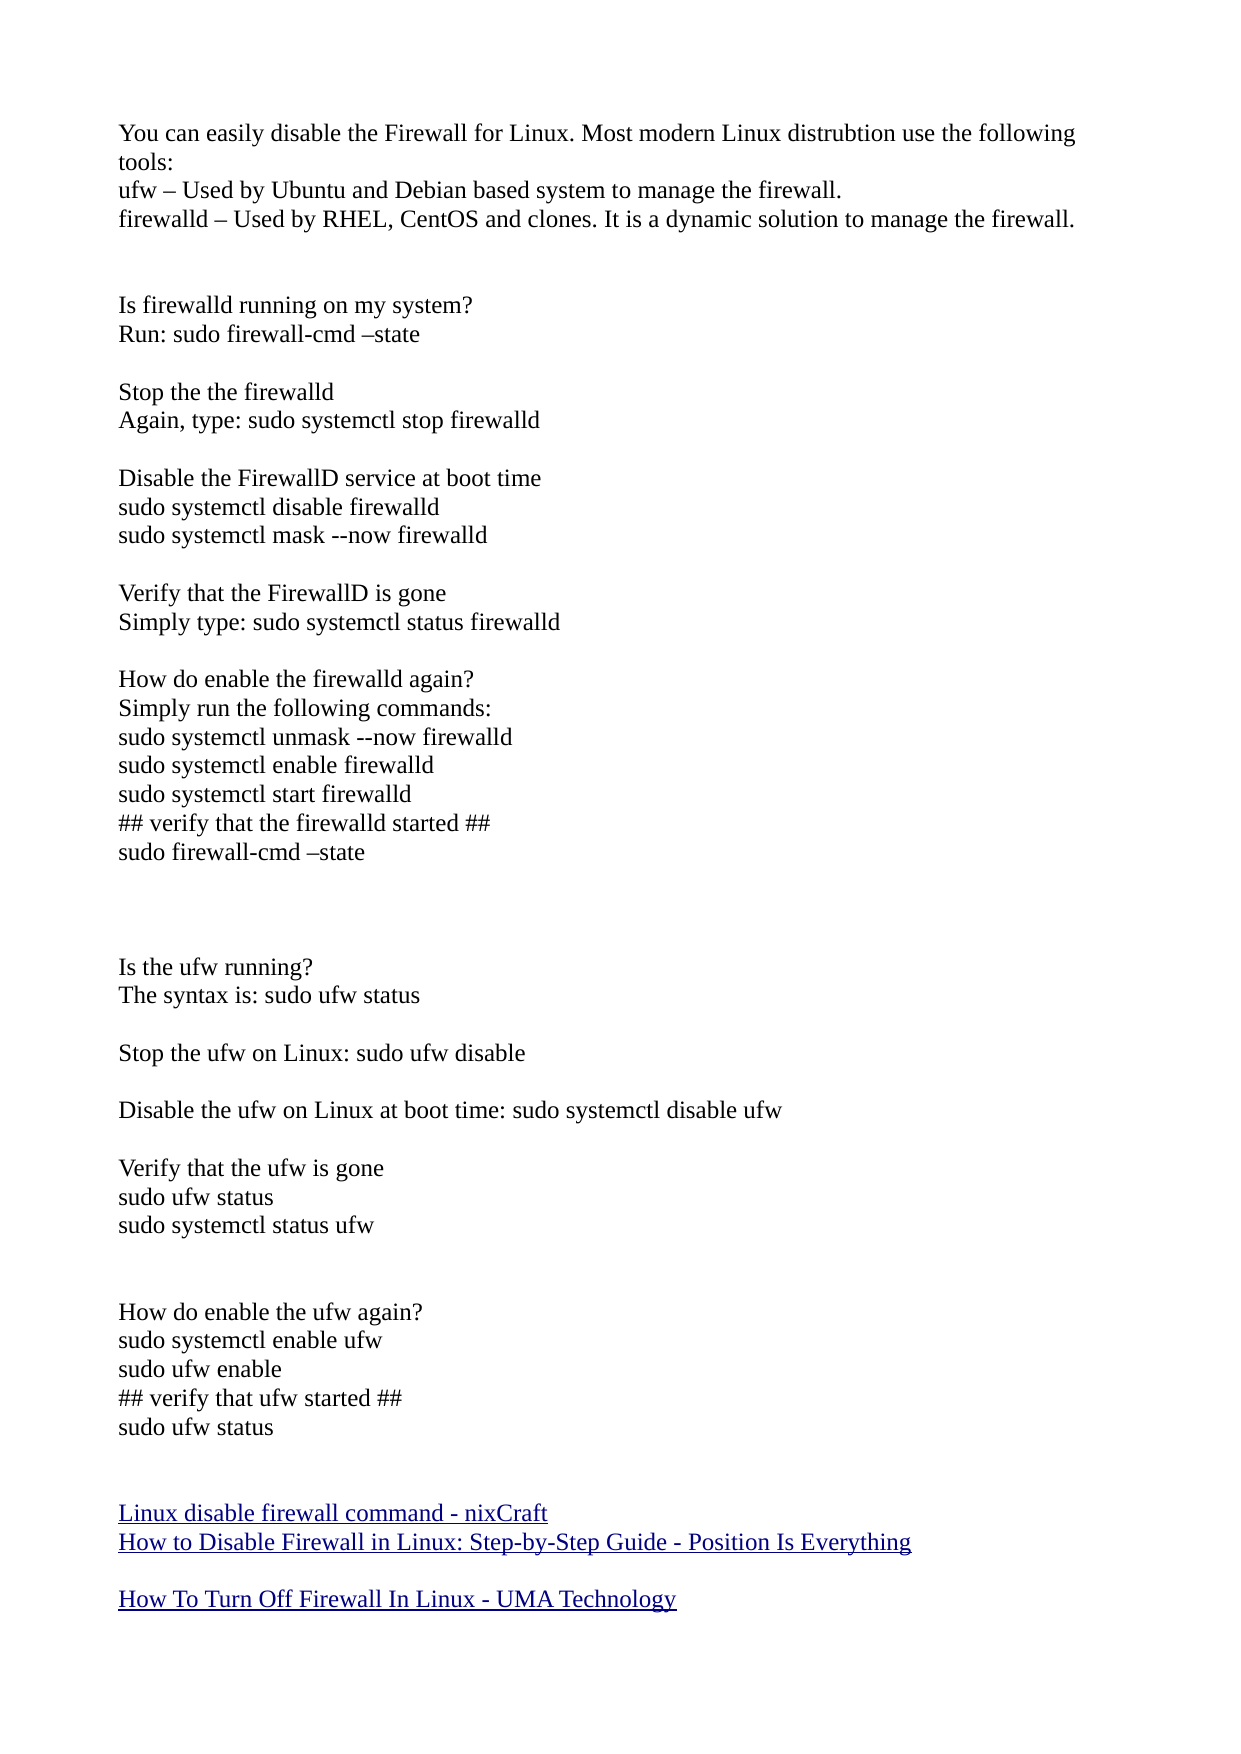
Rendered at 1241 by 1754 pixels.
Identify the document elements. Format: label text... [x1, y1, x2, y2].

text Linux disable firewall command - nixCraft [118, 1498, 1122, 1527]
text Is the ufw running? [118, 952, 1122, 981]
text Run: sudo firewall-cmd –state [118, 319, 1122, 348]
text sudo systemctl status ufw [118, 1211, 1122, 1239]
text firewalld – Used by RHEL, CentOS and clones. It is a dynamic solution to manage the firewall. [118, 204, 1122, 233]
text Stop the ufw on Linux: sudo ufw disable [118, 1038, 1122, 1067]
text How do enable the ufw again? [118, 1297, 1122, 1326]
text Stop the the firewalld [118, 377, 1122, 406]
text ## verify that ufw started ## [118, 1383, 1122, 1412]
text Verify that the FirewallD is gone [118, 578, 1122, 607]
text Simply type: sudo systemctl status firewalld [118, 607, 1122, 636]
text ufw – Used by Ubuntu and Debian based system to manage the firewall. [118, 176, 1122, 204]
text You can easily disable the Firewall for Linux. Most modern Linux distrubtion use the following tools: [118, 118, 1122, 176]
text How To Turn Off Firewall In Linux - UMA Technology [118, 1584, 1122, 1613]
text Verify that the ufw is gone [118, 1153, 1122, 1182]
text sudo ufw status [118, 1412, 1122, 1441]
text ## verify that the firewalld started ## [118, 808, 1122, 837]
text sudo systemctl enable firewalld [118, 751, 1122, 779]
text How do enable the firewalld again? [118, 664, 1122, 693]
text sudo ufw enable [118, 1354, 1122, 1383]
text The syntax is: sudo ufw status [118, 981, 1122, 1009]
text sudo systemctl disable firewalld [118, 492, 1122, 521]
text Disable the FirewallD service at boot time [118, 463, 1122, 492]
text sudo systemctl unmask --now firewalld [118, 722, 1122, 751]
text sudo systemctl start firewalld [118, 779, 1122, 808]
text Is firewalld running on my system? [118, 291, 1122, 319]
text Again, type: sudo systemctl stop firewalld [118, 406, 1122, 434]
text Disable the ufw on Linux at boot time: sudo systemctl disable ufw [118, 1096, 1122, 1124]
text sudo systemctl enable ufw [118, 1326, 1122, 1354]
text How to Disable Firewall in Linux: Step-by-Step Guide - Position Is Everything [118, 1527, 1122, 1556]
text sudo firewall-cmd –state [118, 837, 1122, 866]
text sudo systemctl mask --now firewalld [118, 521, 1122, 549]
text Simply run the following commands: [118, 693, 1122, 722]
text sudo ufw status [118, 1182, 1122, 1211]
